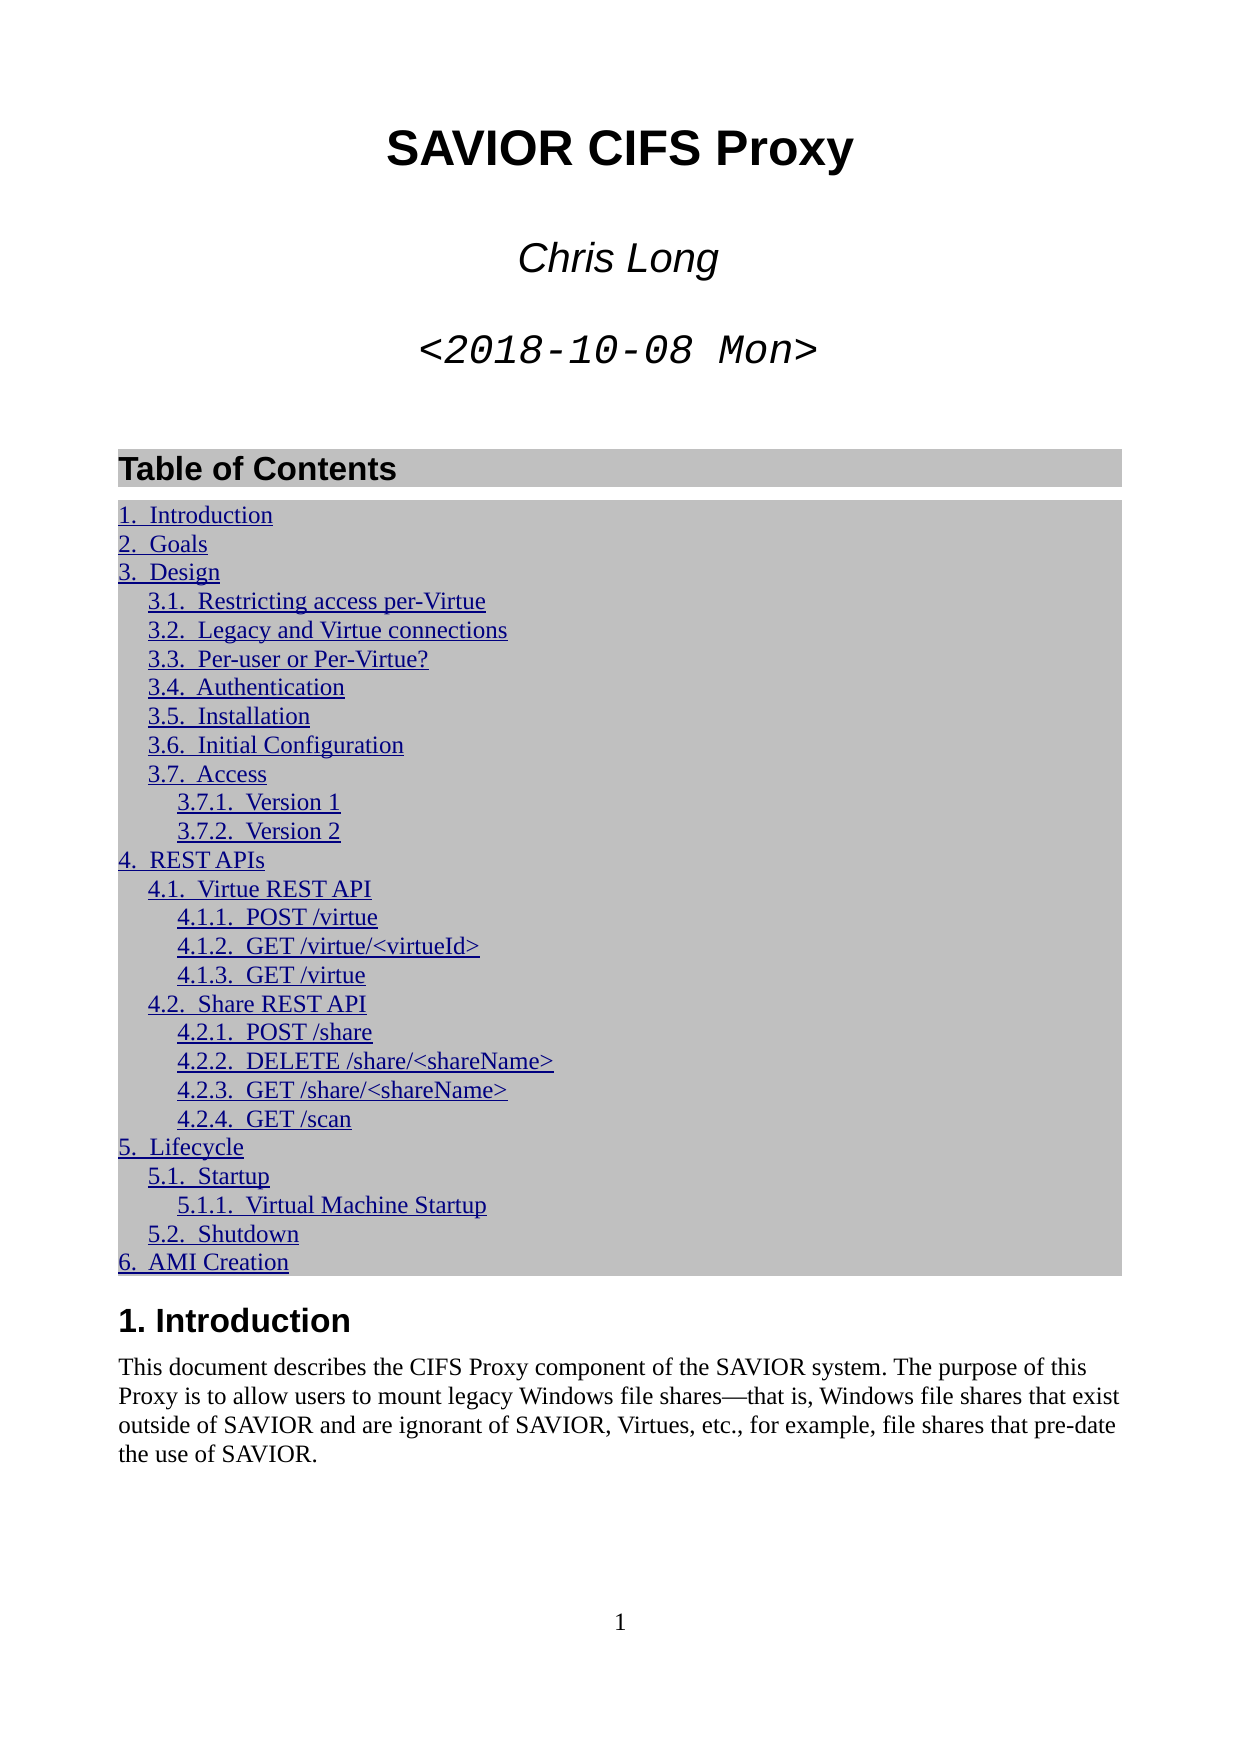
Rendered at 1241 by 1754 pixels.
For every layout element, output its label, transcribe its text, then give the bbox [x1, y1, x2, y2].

text 3.7. Access [148, 759, 1122, 787]
subtitle Table of Contents [118, 449, 1122, 487]
text 5.1.1. Virtual Machine Startup [177, 1190, 1122, 1219]
subtitle <2018-10-08 Mon> [118, 329, 1122, 376]
text 3.1. Restricting access per-Virtue [148, 586, 1122, 615]
text 4.1. Virtue REST API [148, 874, 1122, 902]
text 3.2. Legacy and Virtue connections [148, 615, 1122, 644]
text 4.2.2. DELETE /share/<shareName> [177, 1046, 1122, 1075]
text 4.1.1. POST /virtue [177, 902, 1122, 931]
text 1. Introduction [118, 500, 1122, 529]
text 2. Goals [118, 529, 1122, 557]
text 4.2.3. GET /share/<shareName> [177, 1075, 1122, 1104]
text 4.2. Share REST API [148, 989, 1122, 1017]
text 5.1. Startup [148, 1161, 1122, 1190]
text This document describes the CIFS Proxy component of the SAVIOR system. The purpose of this Proxy is to allow users to mount legacy Windows file shares—that is, Windows file shares that exist outside of SAVIOR and are ignorant of SAVIOR, Virtues, etc., for example, file shares that pre-date the use of SAVIOR. [118, 1352, 1122, 1467]
text 3.4. Authentication [148, 672, 1122, 701]
text 3.3. Per-user or Per-Virtue? [148, 644, 1122, 672]
text 4.1.3. GET /virtue [177, 960, 1122, 989]
text 4.2.4. GET /scan [177, 1104, 1122, 1132]
title SAVIOR CIFS Proxy [118, 118, 1122, 176]
text 3.7.1. Version 1 [177, 787, 1122, 816]
text 3.6. Initial Configuration [148, 730, 1122, 759]
text 3. Design [118, 557, 1122, 586]
text 6. AMI Creation [118, 1247, 1122, 1276]
text 4.2.1. POST /share [177, 1017, 1122, 1046]
subtitle Chris Long [118, 233, 1122, 281]
text 4.1.2. GET /virtue/<virtueId> [177, 931, 1122, 960]
text 3.7.2. Version 2 [177, 816, 1122, 845]
subtitle Introduction [118, 1301, 1122, 1340]
text 5.2. Shutdown [148, 1219, 1122, 1247]
text 3.5. Installation [148, 701, 1122, 730]
text 4. REST APIs [118, 845, 1122, 874]
text 5. Lifecycle [118, 1132, 1122, 1161]
